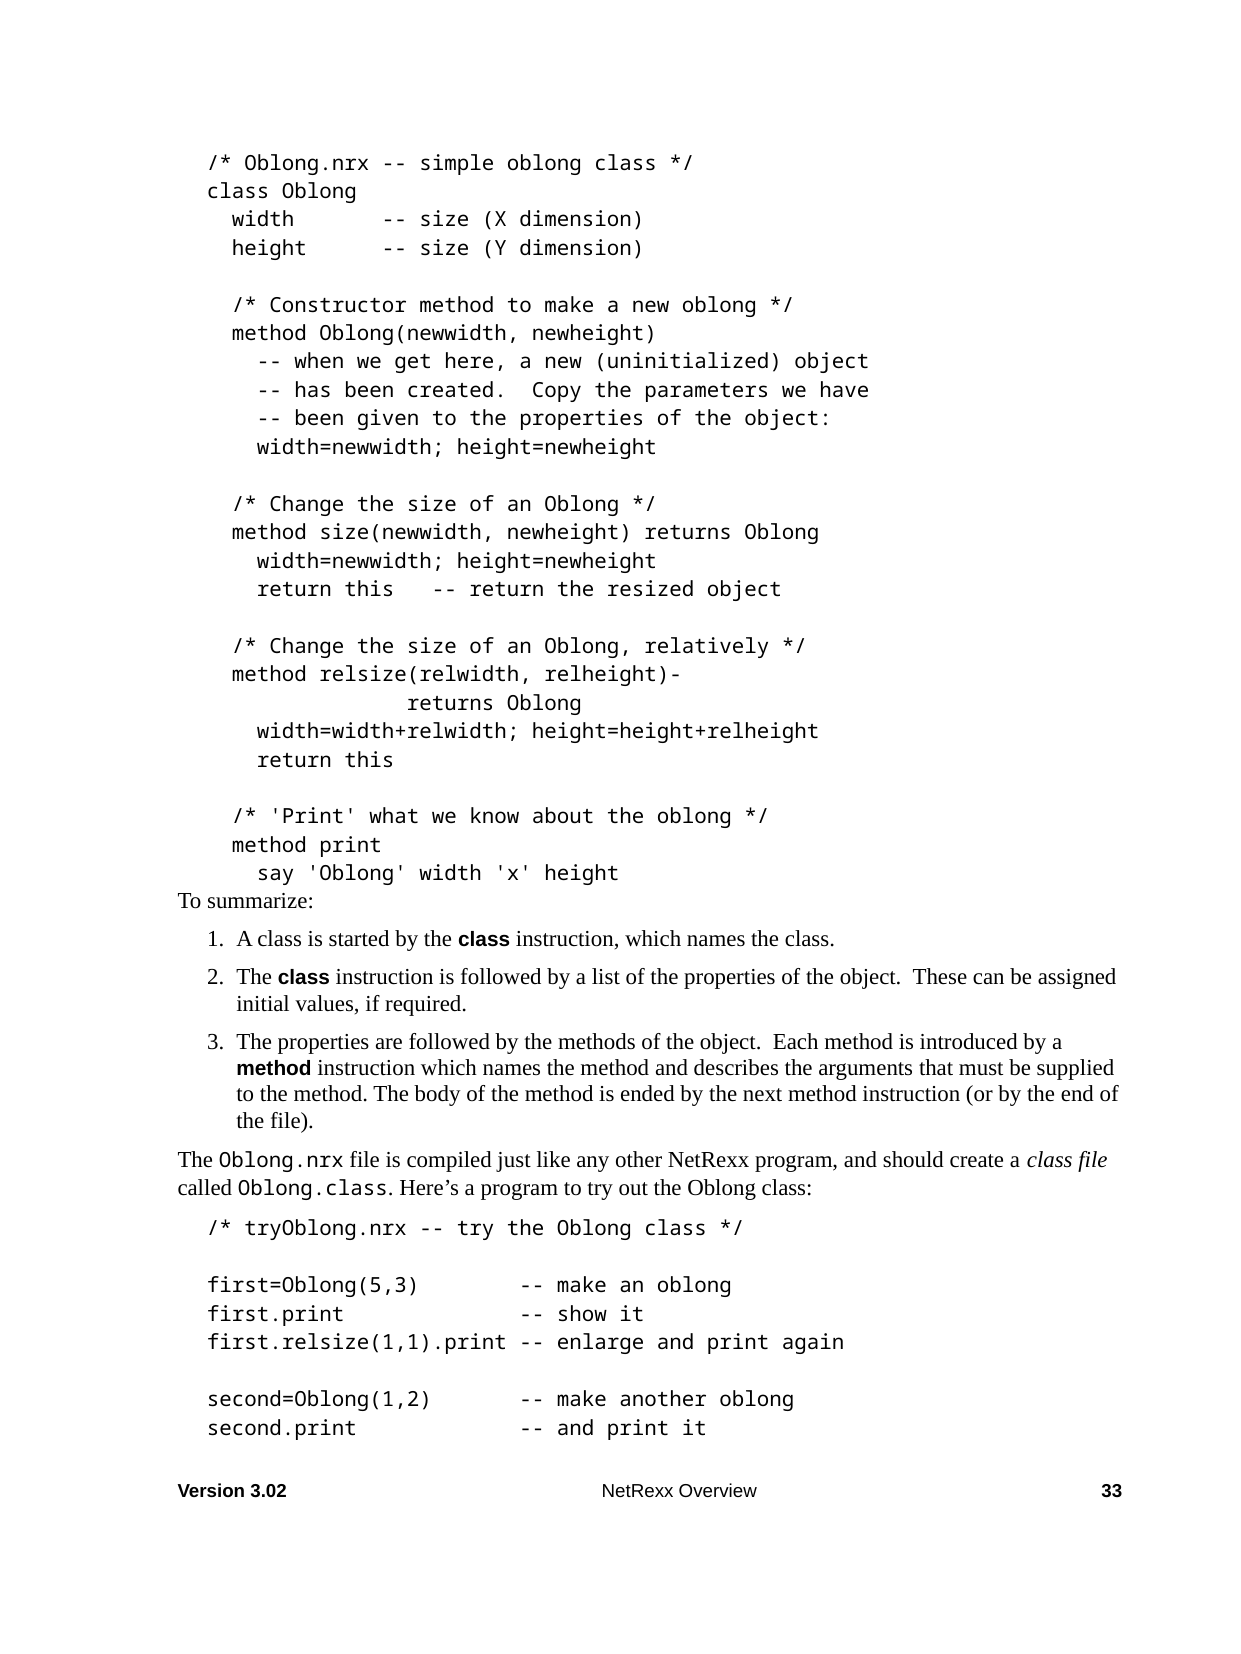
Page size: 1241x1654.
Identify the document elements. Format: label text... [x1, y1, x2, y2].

list A class is started by the class instruction, which names the class. [207, 925, 1122, 951]
text The Oblong.nrx file is compiled just like any other NetRexx program, and should create a class file called Oblong.class. Here’s a program to try out the Oblong class: [177, 1145, 1122, 1202]
list The class instruction is followed by a list of the properties of the object. These can be assigned initial values, if required. [207, 963, 1122, 1016]
text /* tryOblong.nrx -- try the Oblong class */ first=Oblong(5,3) -- make an oblong first.print -- show it first.relsize(1,1).print -- enlarge and print again second=Oblong(1,2) -- make another oblong second.print -- and print it [207, 1213, 1122, 1441]
list The properties are followed by the methods of the object. Each method is introduced by a method instruction which names the method and describes the arguments that must be supplied to the method. The body of the method is ended by the next method instruction (or by the end of the file). [207, 1028, 1122, 1133]
text To summarize: [177, 887, 1122, 913]
text /* Oblong.nrx -- simple oblong class */ class Oblong width -- size (X dimension) height -- size (Y dimension) /* Constructor method to make a new oblong */ method Oblong(newwidth, newheight) -- when we get here, a new (uninitialized) object -- has been created. Copy the parameters we have -- been given to the properties of the object: width=newwidth; height=newheight /* Change the size of an Oblong */ method size(newwidth, newheight) returns Oblong width=newwidth; height=newheight return this -- return the resized object /* Change the size of an Oblong, relatively */ method relsize(relwidth, relheight)- returns Oblong width=width+relwidth; height=height+relheight return this /* 'Print' what we know about the oblong */ method print say 'Oblong' width 'x' height [207, 148, 1122, 887]
